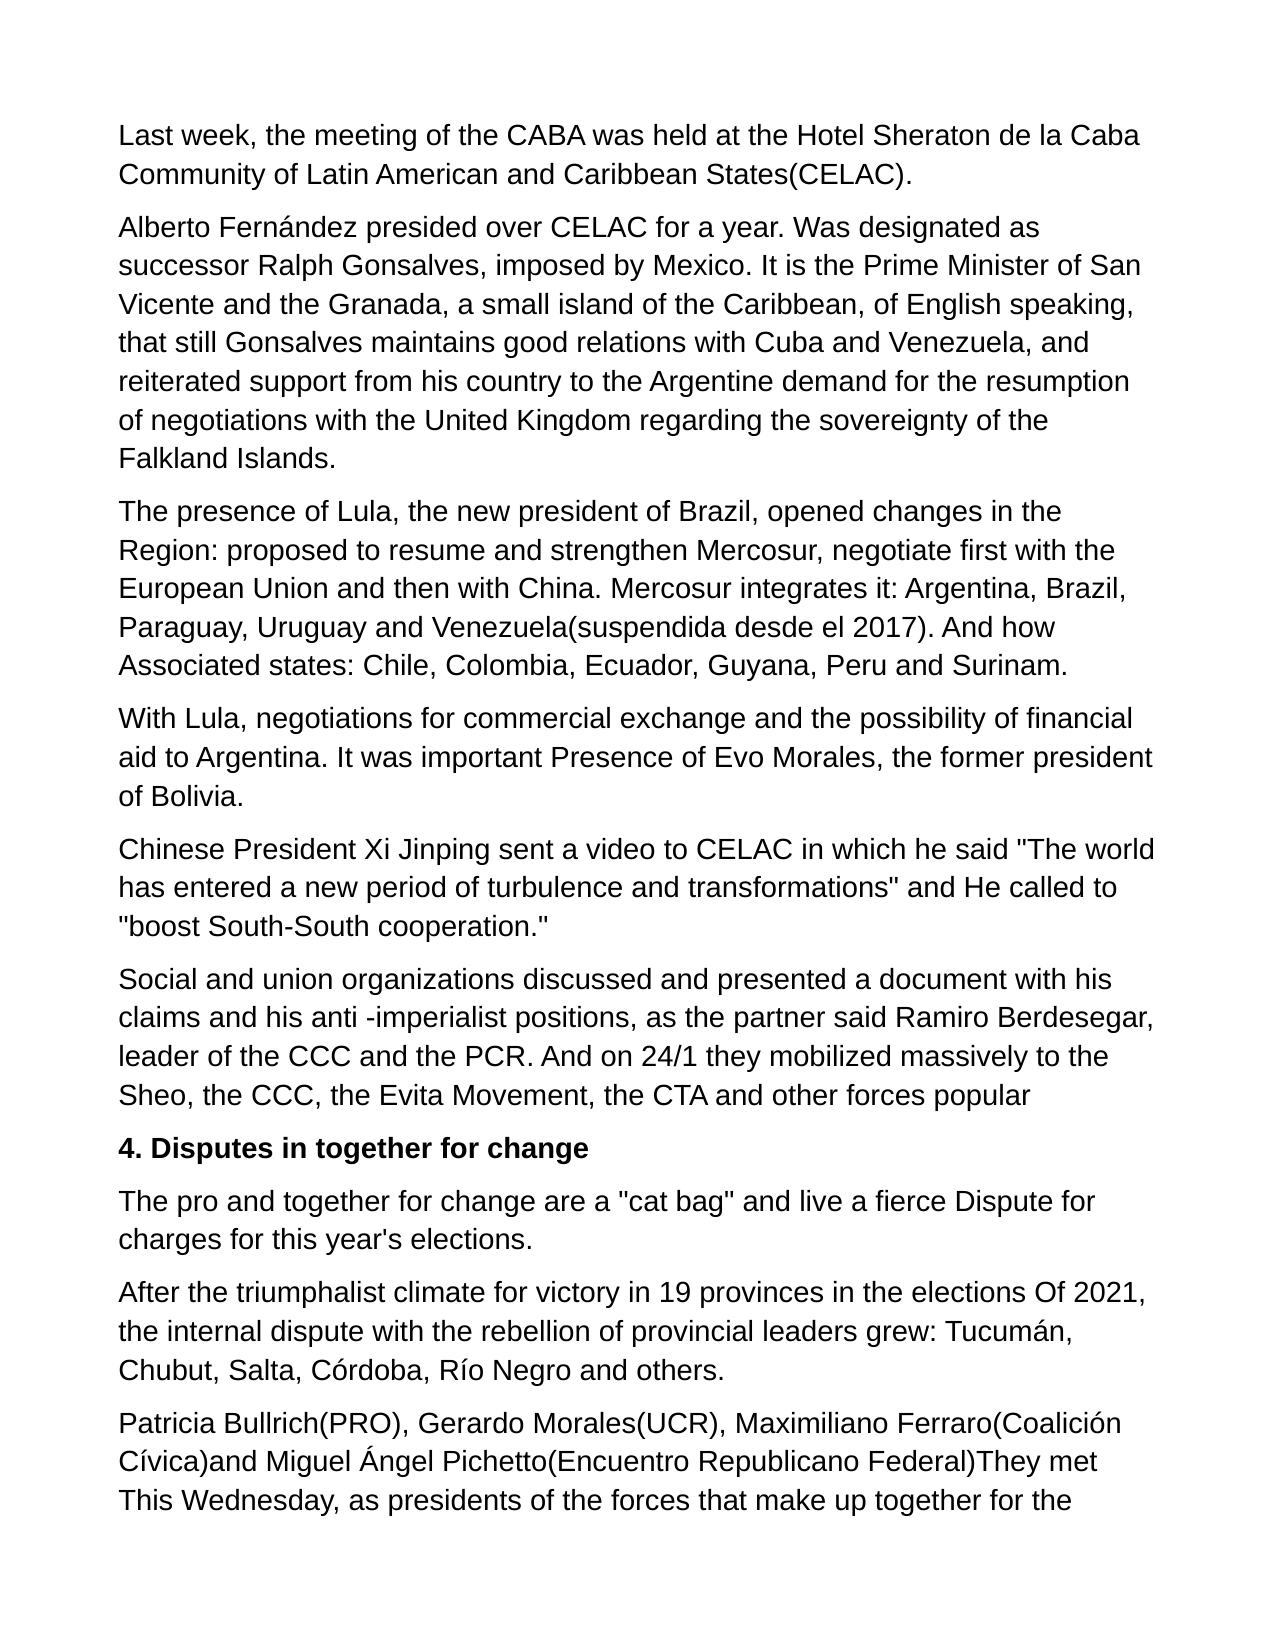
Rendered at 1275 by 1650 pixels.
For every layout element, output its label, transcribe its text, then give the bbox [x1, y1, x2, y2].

text Social and union organizations discussed and presented a document with his claims and his anti -imperialist positions, as the partner said Ramiro Berdesegar, leader of the CCC and the PCR. And on 24/1 they mobilized massively to the Sheo, the CCC, the Evita Movement, the CTA and other forces popular [118, 962, 1157, 1111]
text Patricia Bullrich(PRO), Gerardo Morales(UCR), Maximiliano Ferraro(Coalición Cívica)and Miguel Ángel Pichetto(Encuentro Republicano Federal)They met This Wednesday, as presidents of the forces that make up together for the [118, 1406, 1157, 1516]
text 4. Disputes in together for change [118, 1131, 1157, 1164]
text The presence of Lula, the new president of Brazil, opened changes in the Region: proposed to resume and strengthen Mercosur, negotiate first with the European Union and then with China. Mercosur integrates it: Argentina, Brazil, Paraguay, Uruguay and Venezuela(suspendida desde el 2017). And how Associated states: Chile, Colombia, Ecuador, Guyana, Peru and Surinam. [118, 494, 1157, 682]
text The pro and together for change are a "cat bag" and live a fierce Dispute for charges for this year's elections. [118, 1184, 1157, 1256]
text With Lula, negotiations for commercial exchange and the possibility of financial aid to Argentina. It was important Presence of Evo Morales, the former president of Bolivia. [118, 701, 1157, 812]
text Last week, the meeting of the CABA was held at the Hotel Sheraton de la Caba Community of Latin American and Caribbean States(CELAC). [118, 118, 1157, 190]
text Chinese President Xi Jinping sent a video to CELAC in which he said "The world has entered a new period of turbulence and transformations" and He called to "boost South-South cooperation." [118, 832, 1157, 942]
text Alberto Fernández presided over CELAC for a year. Was designated as successor Ralph Gonsalves, imposed by Mexico. It is the Prime Minister of San Vicente and the Granada, a small island of the Caribbean, of English speaking, that still Gonsalves maintains good relations with Cuba and Venezuela, and reiterated support from his country to the Argentine demand for the resumption of negotiations with the United Kingdom regarding the sovereignty of the Falkland Islands. [118, 210, 1157, 474]
text After the triumphalist climate for victory in 19 provinces in the elections Of 2021, the internal dispute with the rebellion of provincial leaders grew: Tucumán, Chubut, Salta, Córdoba, Río Negro and others. [118, 1275, 1157, 1386]
